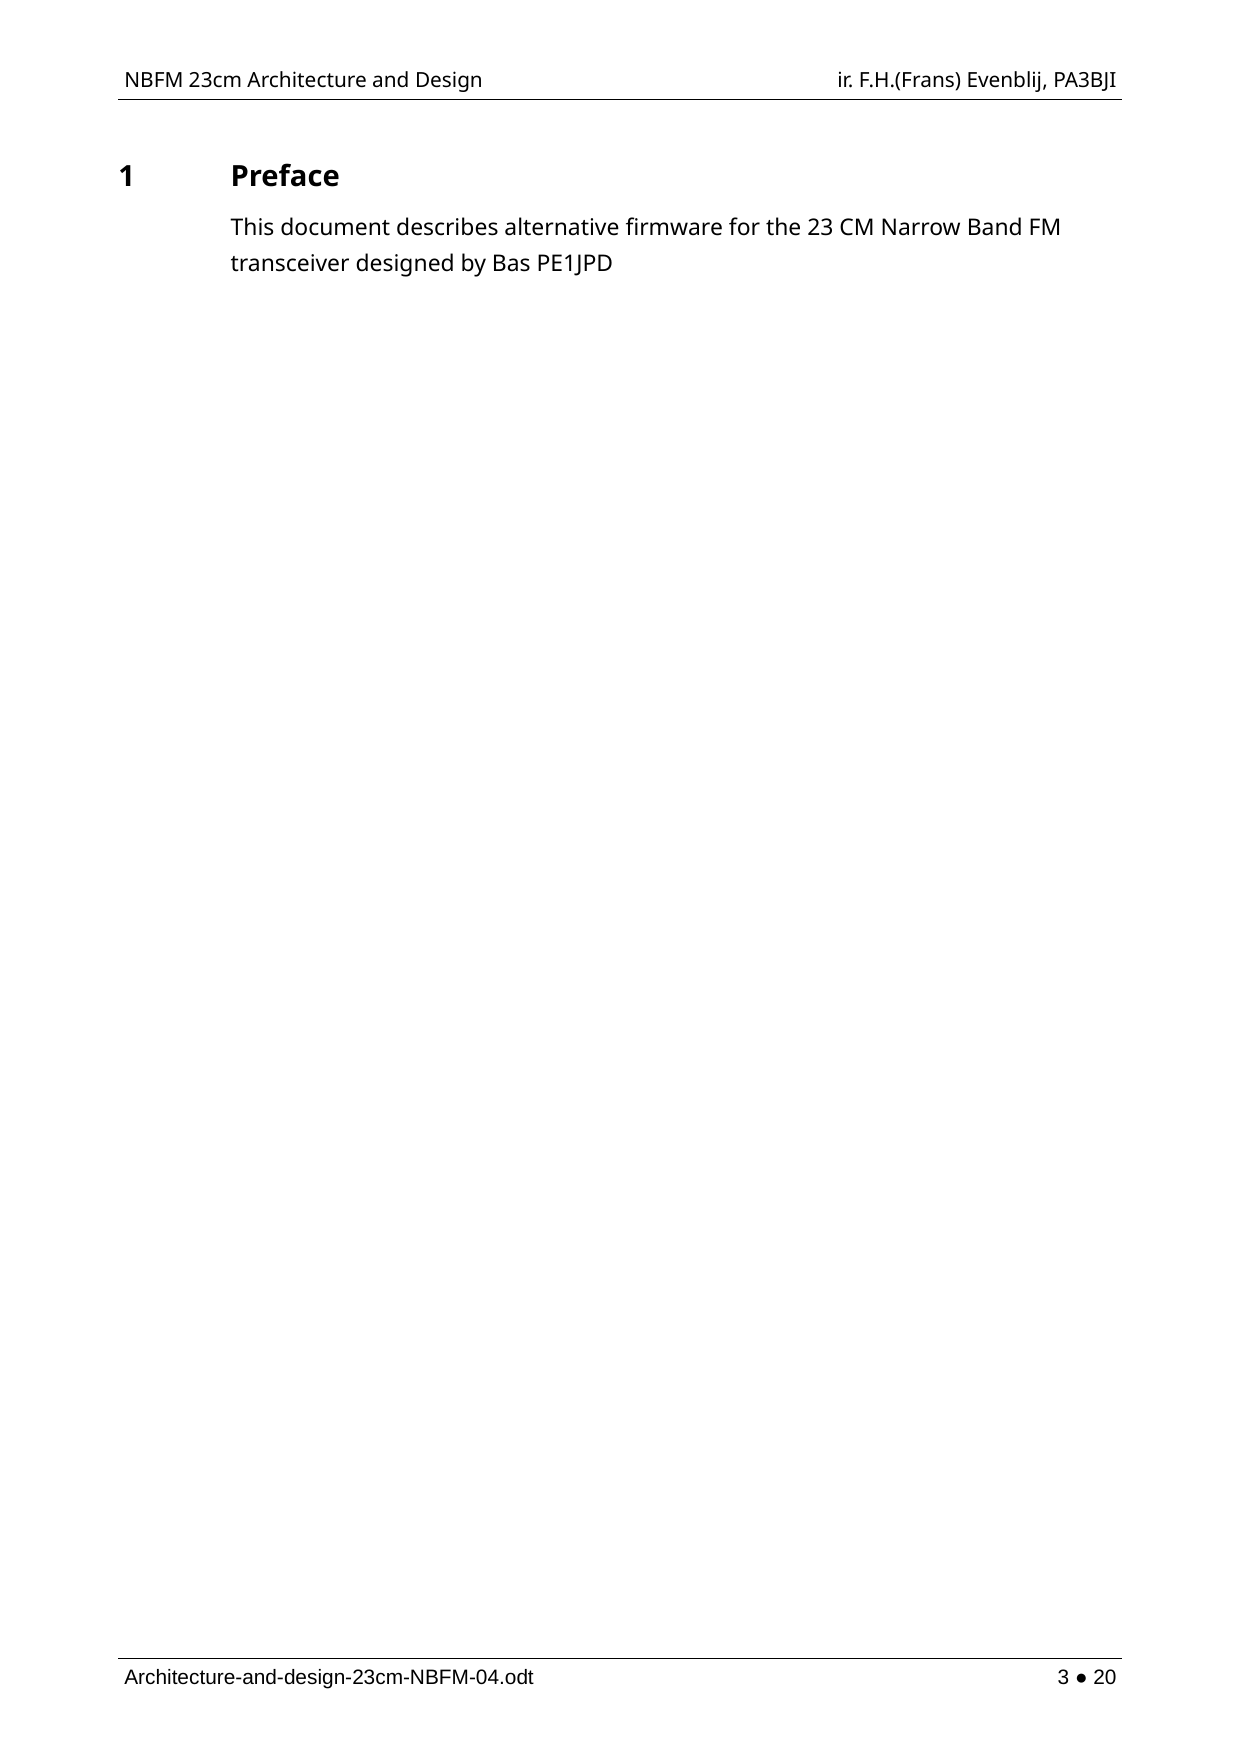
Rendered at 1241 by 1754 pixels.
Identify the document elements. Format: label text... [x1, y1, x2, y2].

subtitle This document describes alternative firmware for the 23 CM Narrow Band FM transceiver designed by Bas PE1JPD [230, 207, 1122, 278]
subtitle Preface [118, 155, 1122, 194]
